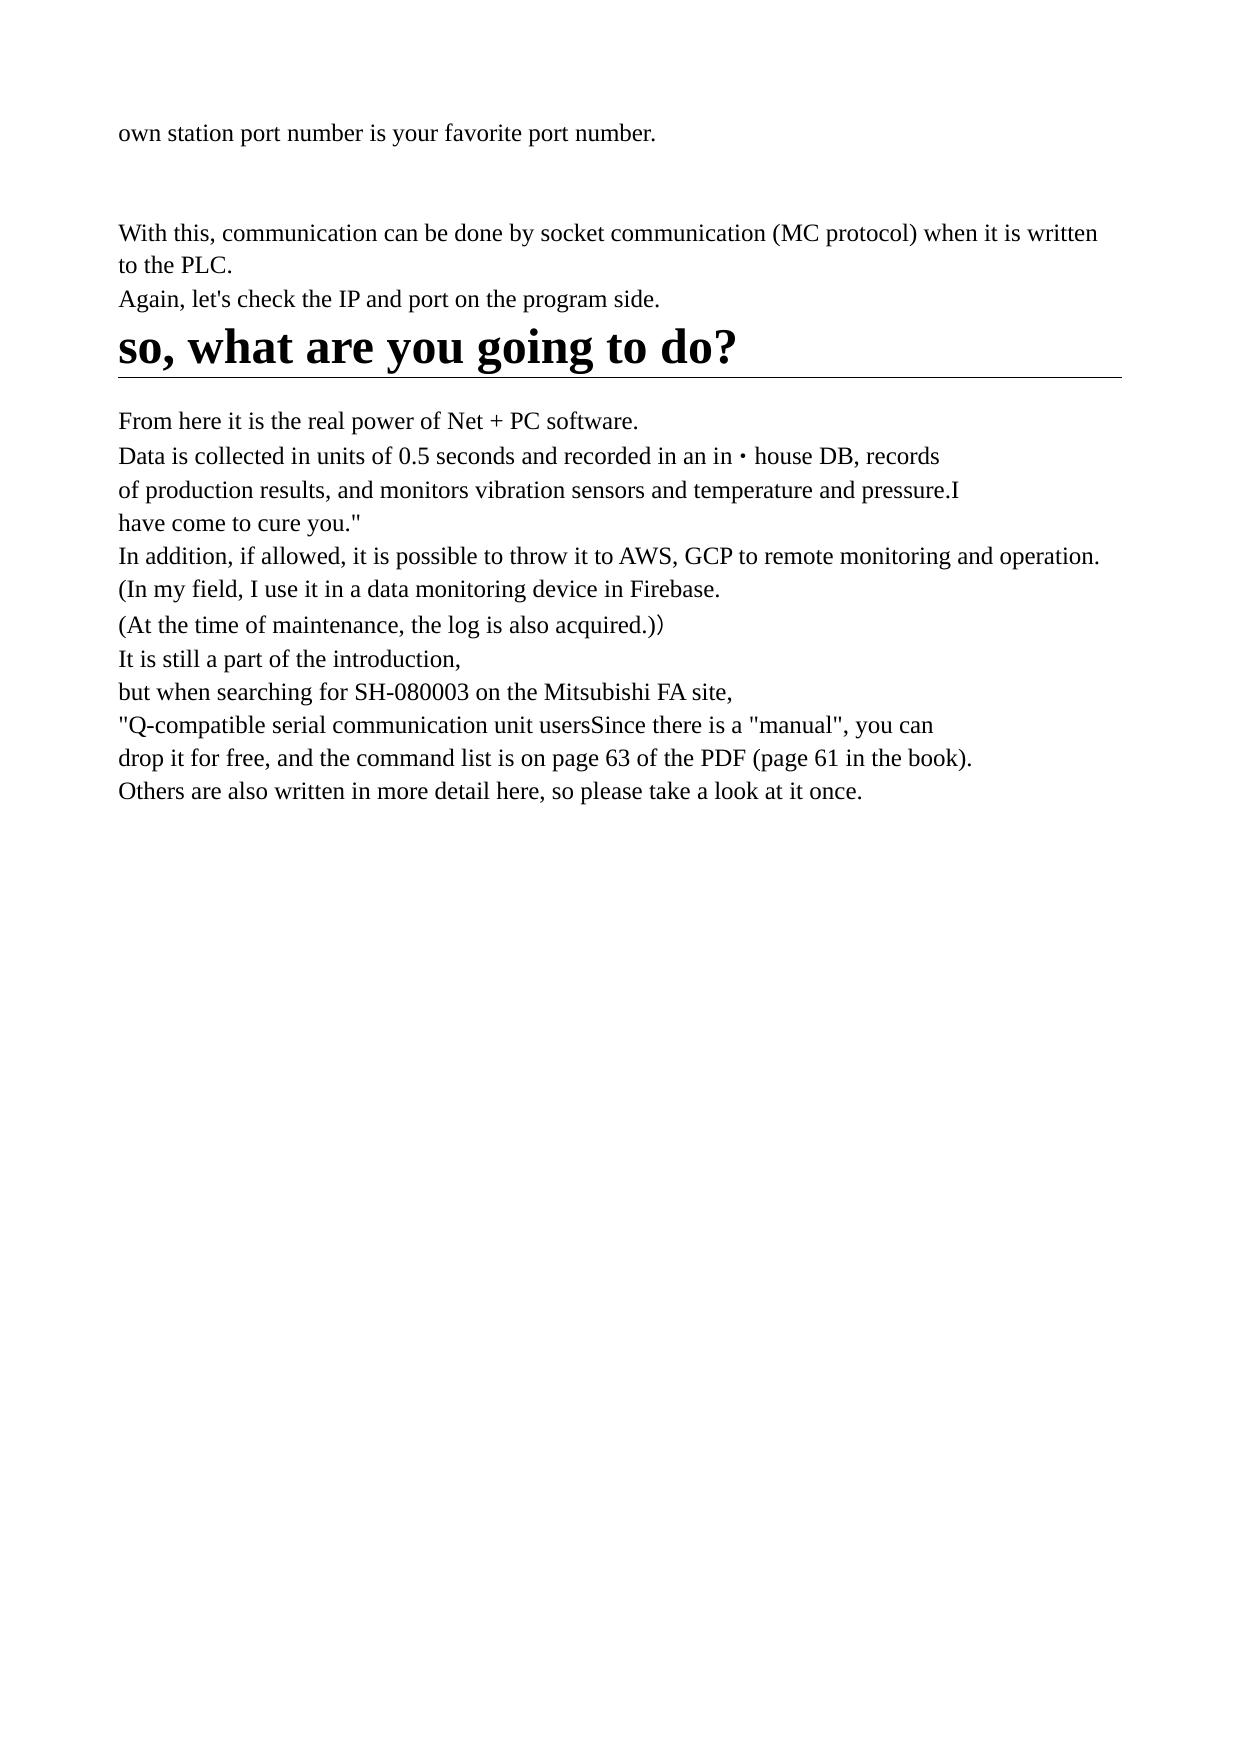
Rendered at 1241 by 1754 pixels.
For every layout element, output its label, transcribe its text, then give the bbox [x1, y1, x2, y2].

text From here it is the real power of Net + PC software. Data is collected in units of 0.5 seconds and recorded in an in・house DB, records of production results, and monitors vibration sensors and temperature and pressure.I have come to cure you." [118, 406, 1122, 537]
text With this, communication can be done by socket communication (MC protocol) when it is written to the PLC. [118, 218, 1122, 279]
text In addition, if allowed, it is possible to throw it to AWS, GCP to remote monitoring and operation. (In my field, I use it in a data monitoring device in Firebase. (At the time of maintenance, the log is also acquired.)） [118, 541, 1122, 639]
text own station port number is your favorite port number. [118, 118, 1122, 213]
text It is still a part of the introduction, but when searching for SH-080003 on the Mitsubishi FA site, "Q-compatible serial communication unit usersSince there is a "manual", you can drop it for free, and the command list is on page 63 of the PDF (page 61 in the book). Others are also written in more detail here, so please take a look at it once. [118, 644, 1122, 805]
subtitle so, what are you going to do? [118, 317, 1122, 377]
text Again, let's check the IP and port on the program side. [118, 284, 1122, 312]
